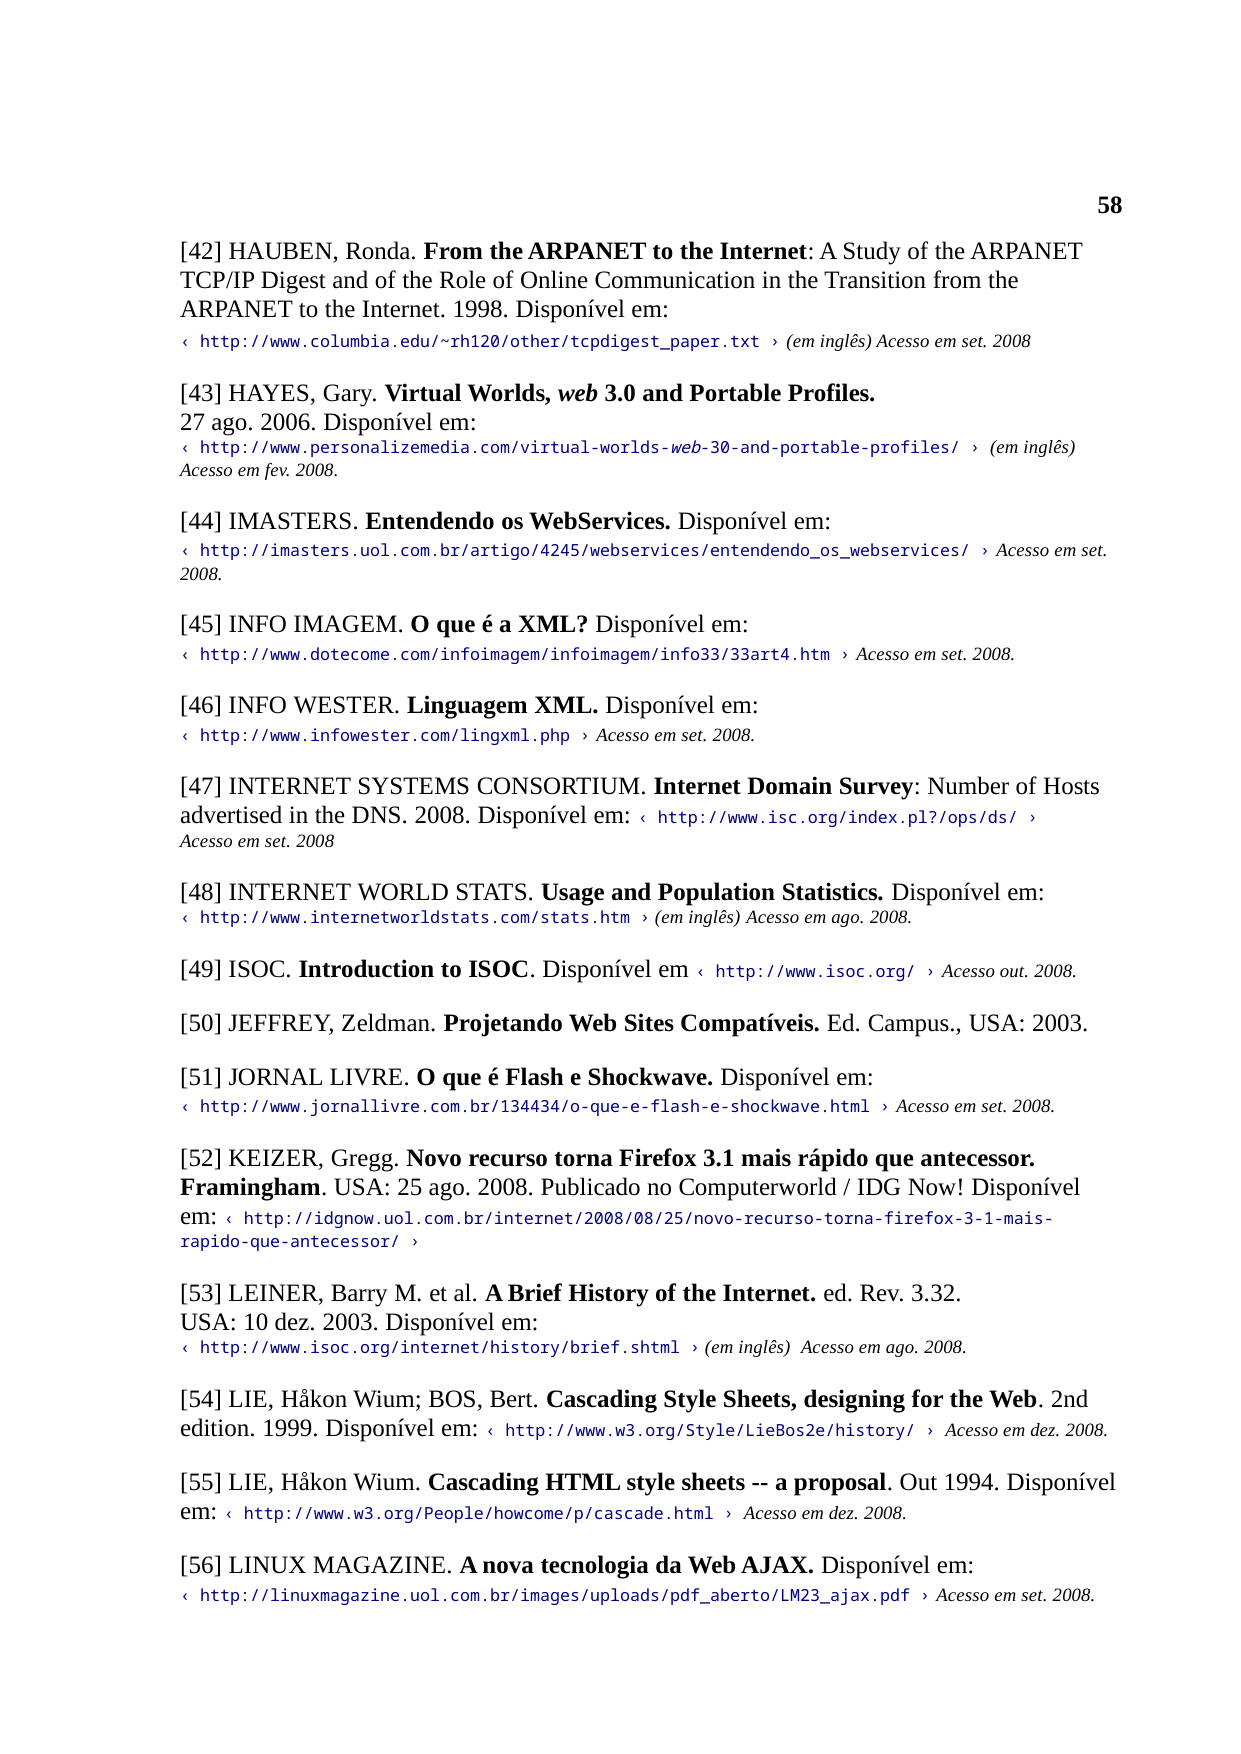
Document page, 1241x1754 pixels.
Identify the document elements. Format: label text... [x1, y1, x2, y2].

text [49] ISOC. Introduction to ISOC. Disponível em ‹ http://www.isoc.org/ › Acesso out. 2008. [180, 953, 1122, 983]
text [50] JEFFREY, Zeldman. Projetando Web Sites Compatíveis. Ed. Campus., USA: 2003. [180, 1008, 1122, 1037]
text [48] Internet WORLD STATS. Usage and Population Statistics. Disponível em: ‹ http://www.internetworldstats.com/stats.htm › (em inglês) Acesso em ago. 2008. [180, 876, 1122, 928]
text [47] Internet Systems Consortium. Internet Domain Survey: Number of Hosts advertised in the DNS. 2008. Disponível em: ‹ http://www.isc.org/index.pl?/ops/ds/ › Acesso em set. 2008 [180, 771, 1122, 851]
text [56] Linux Magazine. A nova tecnologia da Web AJAX. Disponível em: ‹ http://linuxmagazine.uol.com.br/images/uploads/pdf_aberto/LM23_ajax.pdf › Acesso em set. 2008. [180, 1550, 1122, 1606]
text [46] INFO WESTER. Linguagem XML. Disponível em: ‹ http://www.infowester.com/lingxml.php › Acesso em set. 2008. [180, 690, 1122, 746]
text [55] LIE, Håkon Wium. Cascading HTML style sheets -- a proposal. Out 1994. Disponível em: ‹ http://www.w3.org/People/howcome/p/cascade.html › Acesso em dez. 2008. [180, 1467, 1122, 1525]
text [45] Info imagem. O que é a XML? Disponível em: ‹ http://www.dotecome.com/infoimagem/infoimagem/info33/33art4.htm › Acesso em set. 2008. [180, 609, 1122, 665]
text [43] HAYES, Gary. Virtual Worlds, web 3.0 and Portable Profiles. 27 ago. 2006. Disponível em: ‹ http://www.personalizemedia.com/virtual-worlds-web-30-and-portable-profiles/ › (em inglês) Acesso em fev. 2008. [180, 377, 1122, 481]
text [51] Jornal livre. O que é Flash e Shockwave. Disponível em: ‹ http://www.jornallivre.com.br/134434/o-que-e-flash-e-shockwave.html › Acesso em set. 2008. [180, 1062, 1122, 1118]
text [54] LIE, Håkon Wium; BOS, Bert. Cascading Style Sheets, designing for the Web. 2nd edition. 1999. Disponível em: ‹ http://www.w3.org/Style/LieBos2e/history/ › Acesso em dez. 2008. [180, 1384, 1122, 1442]
text [42] Hauben, Ronda. From the ARPANET to the Internet: A Study of the ARPANET TCP/IP Digest and of the Role of Online Communication in the Transition from the ARPANET to the Internet. 1998. Disponível em: ‹ http://www.columbia.edu/~rh120/other/tcpdigest_paper.txt › (em inglês) Acesso em set. 2008 [180, 236, 1122, 352]
text [52] KEIZER, Gregg. Novo recurso torna Firefox 3.1 mais rápido que antecessor. Framingham. USA: 25 ago. 2008. Publicado no Computerworld / IDG Now! Disponível em: ‹ http://idgnow.uol.com.br/internet/2008/08/25/novo-recurso-torna-firefox-3-1-mais-rapido-que-antecessor/ › [180, 1143, 1122, 1252]
text [53] LEINER, Barry M. et al. A Brief History of the Internet. ed. Rev. 3.32. USA: 10 dez. 2003. Disponível em: ‹ http://www.isoc.org/internet/history/brief.shtml › (em inglês) Acesso em ago. 2008. [180, 1277, 1122, 1359]
text [44] IMASTERS. Entendendo os WebServices. Disponível em: ‹ http://imasters.uol.com.br/artigo/4245/webservices/entendendo_os_webservices/ › Acesso em set. 2008. [180, 506, 1122, 584]
